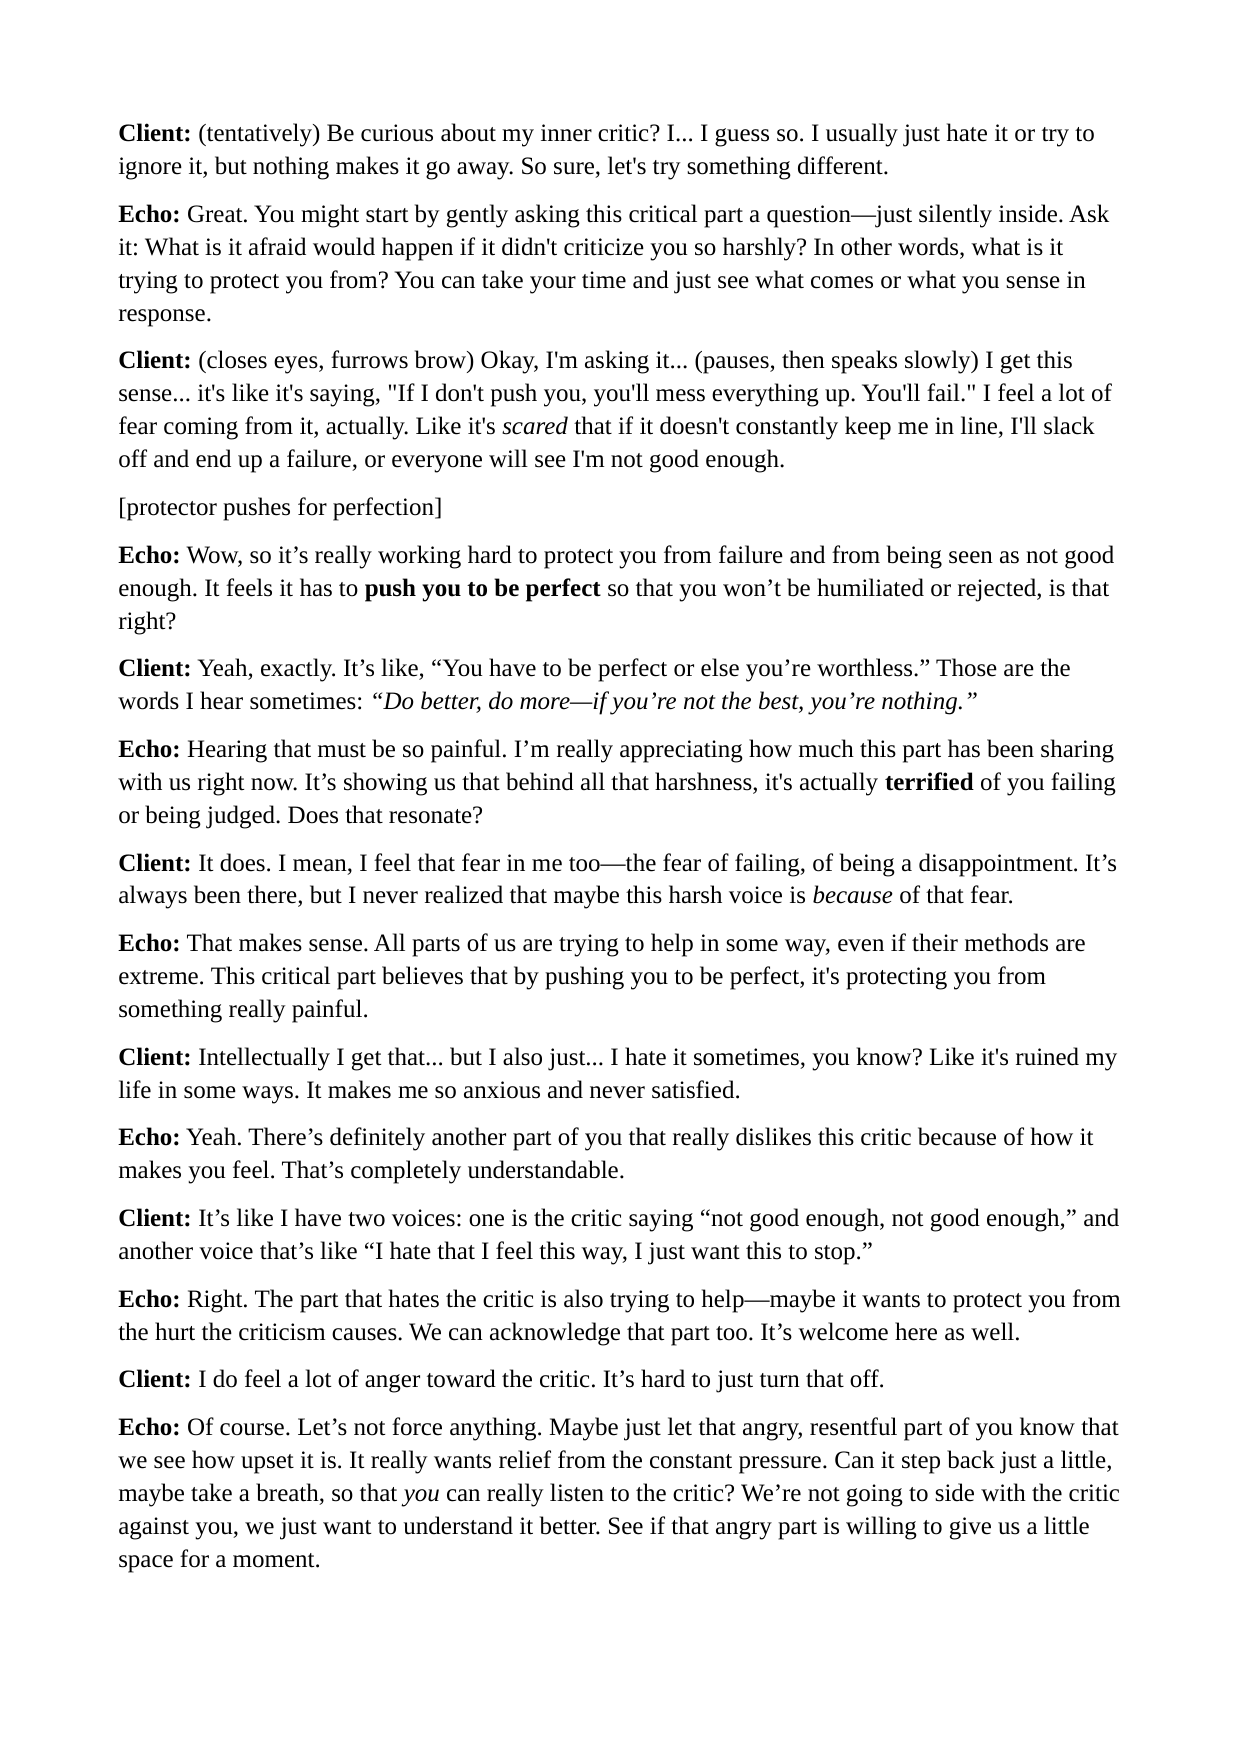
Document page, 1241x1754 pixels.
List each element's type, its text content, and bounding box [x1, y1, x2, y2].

text Client: It does. I mean, I feel that fear in me too—the fear of failing, of being a disappointment. It’s always been there, but I never realized that maybe this harsh voice is because of that fear. [118, 848, 1122, 909]
text Client: Intellectually I get that... but I also just... I hate it sometimes, you know? Like it's ruined my life in some ways. It makes me so anxious and never satisfied. [118, 1042, 1122, 1104]
text Echo: Hearing that must be so painful. I’m really appreciating how much this part has been sharing with us right now. It’s showing us that behind all that harshness, it's actually terrified of you failing or being judged. Does that resonate? [118, 734, 1122, 829]
text Echo: Yeah. There’s definitely another part of you that really dislikes this critic because of how it makes you feel. That’s completely understandable. [118, 1122, 1122, 1184]
text Client: I do feel a lot of anger toward the critic. It’s hard to just turn that off. [118, 1364, 1122, 1393]
text Echo: Wow, so it’s really working hard to protect you from failure and from being seen as not good enough. It feels it has to push you to be perfect so that you won’t be humiliated or rejected, is that right? [118, 540, 1122, 634]
text Echo: That makes sense. All parts of us are trying to help in some way, even if their methods are extreme. This critical part believes that by pushing you to be perfect, it's protecting you from something really painful. [118, 928, 1122, 1023]
text Echo: Right. The part that hates the critic is also trying to help—maybe it wants to protect you from the hurt the criticism causes. We can acknowledge that part too. It’s welcome here as well. [118, 1284, 1122, 1346]
text Client: Yeah, exactly. It’s like, “You have to be perfect or else you’re worthless.” Those are the words I hear sometimes: “Do better, do more—if you’re not the best, you’re nothing.” [118, 653, 1122, 715]
text Client: (closes eyes, furrows brow) Okay, I'm asking it... (pauses, then speaks slowly) I get this sense... it's like it's saying, "If I don't push you, you'll mess everything up. You'll fail." I feel a lot of fear coming from it, actually. Like it's scared that if it doesn't constantly keep me in line, I'll slack off and end up a failure, or everyone will see I'm not good enough. [118, 345, 1122, 473]
text Echo: Of course. Let’s not force anything. Maybe just let that angry, resentful part of you know that we see how upset it is. It really wants relief from the constant pressure. Can it step back just a little, maybe take a breath, so that you can really listen to the critic? We’re not going to side with the critic against you, we just want to understand it better. See if that angry part is willing to give us a little space for a moment. [118, 1412, 1122, 1573]
text Echo: Great. You might start by gently asking this critical part a question—just silently inside. Ask it: What is it afraid would happen if it didn't criticize you so harshly? In other words, what is it trying to protect you from? You can take your time and just see what comes or what you sense in response. [118, 199, 1122, 327]
text Client: It’s like I have two voices: one is the critic saying “not good enough, not good enough,” and another voice that’s like “I hate that I feel this way, I just want this to stop.” [118, 1203, 1122, 1265]
text [protector pushes for perfection] [118, 492, 1122, 521]
text Client: (tentatively) Be curious about my inner critic? I... I guess so. I usually just hate it or try to ignore it, but nothing makes it go away. So sure, let's try something different. [118, 118, 1122, 180]
